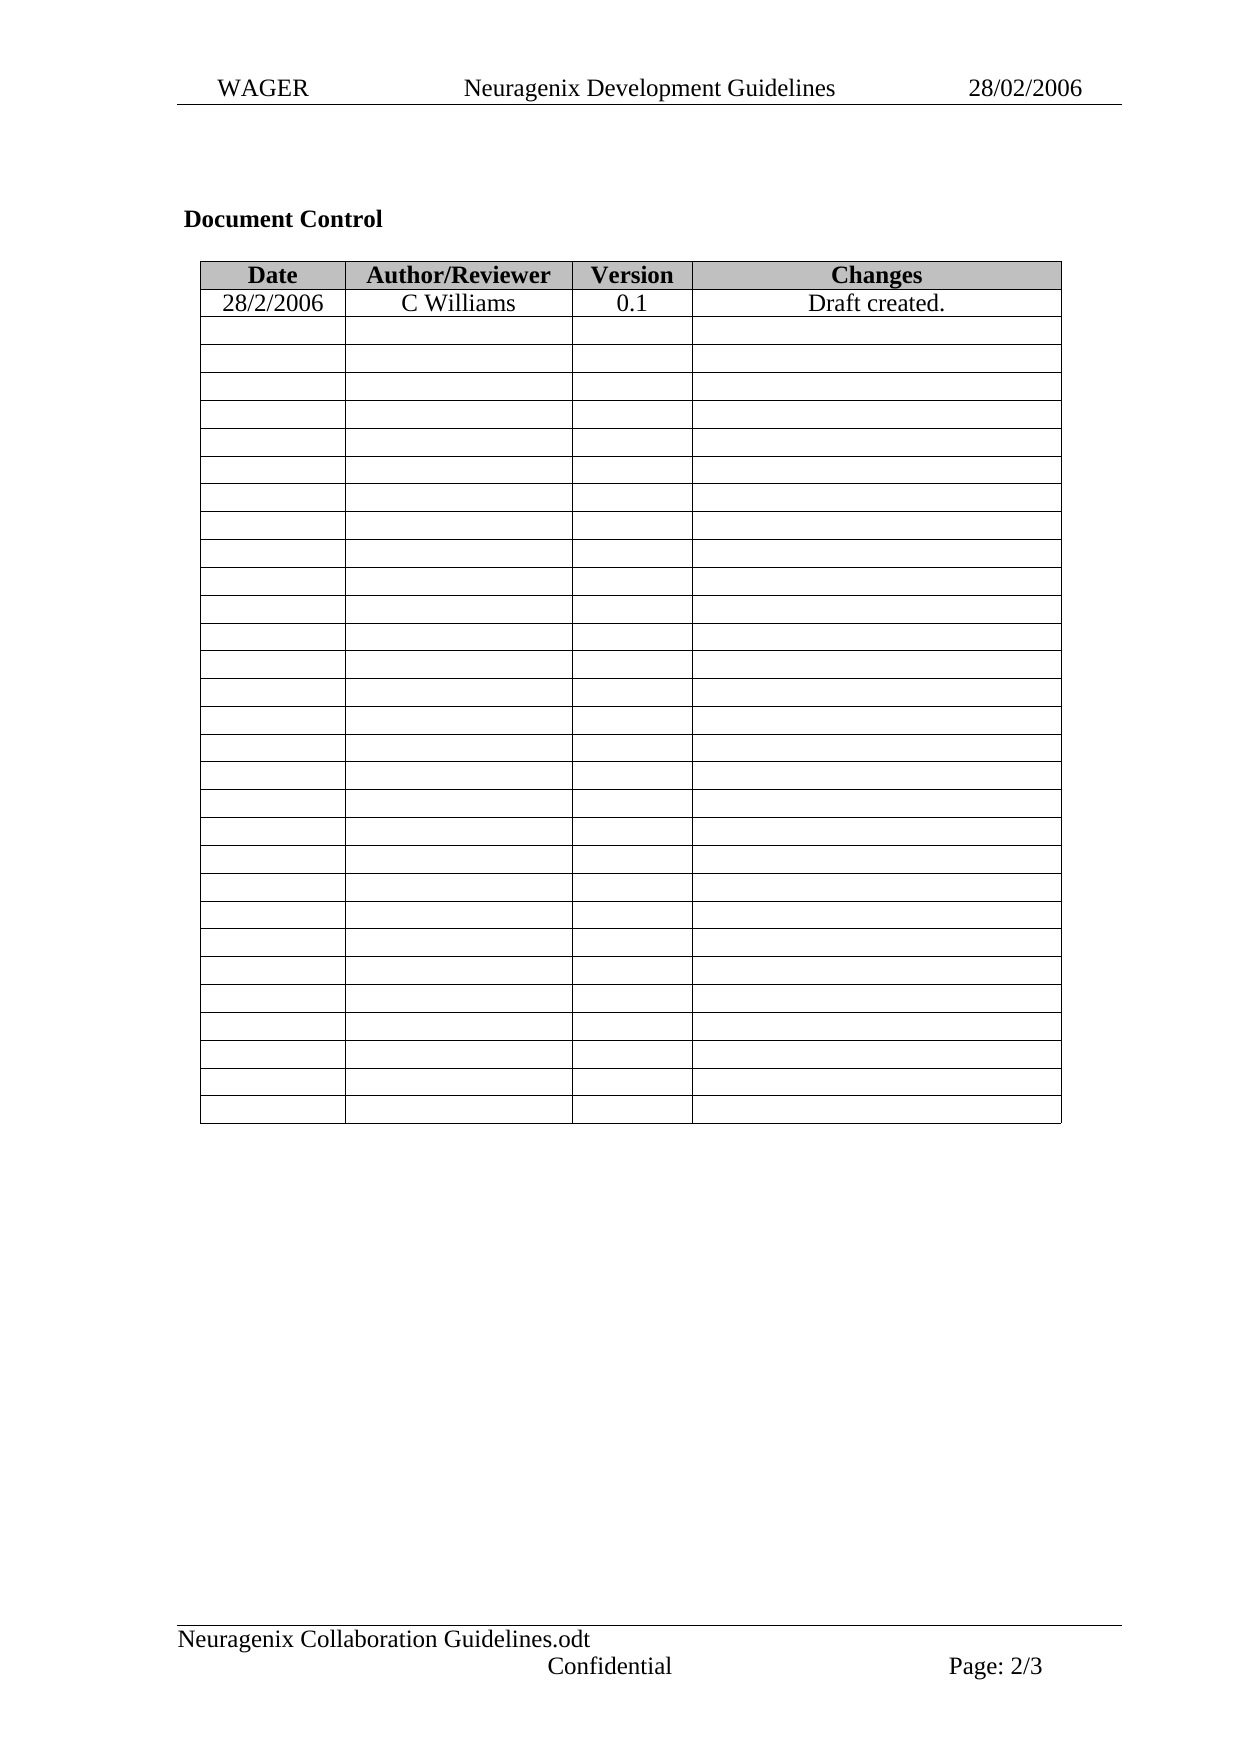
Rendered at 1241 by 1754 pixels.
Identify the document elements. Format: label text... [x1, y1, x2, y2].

text Document Control [177, 205, 1122, 233]
table_cell [573, 373, 692, 400]
table_cell [693, 373, 1061, 400]
table_cell [573, 874, 692, 901]
table_cell [573, 762, 692, 789]
table_cell [346, 1013, 572, 1039]
table_cell [693, 1041, 1061, 1067]
table_cell [346, 790, 572, 817]
table_cell [573, 651, 692, 678]
table_cell [693, 929, 1061, 956]
table_cell [693, 846, 1061, 873]
table_cell Draft created. [693, 290, 1061, 316]
table_cell [693, 679, 1061, 706]
table_cell [201, 568, 345, 594]
table_cell [573, 596, 692, 622]
table_cell [693, 985, 1061, 1012]
table_cell [573, 624, 692, 650]
table_cell [201, 651, 345, 678]
table_cell [693, 818, 1061, 845]
table_cell [573, 846, 692, 873]
table_cell [346, 1069, 572, 1095]
table_cell [573, 735, 692, 761]
table_cell [346, 874, 572, 901]
table_cell [693, 762, 1061, 789]
table_cell [201, 484, 345, 511]
table_cell [201, 707, 345, 734]
table_cell [346, 929, 572, 956]
table_cell [693, 484, 1061, 511]
table_cell [573, 1041, 692, 1067]
table_cell [573, 985, 692, 1012]
table_cell [693, 568, 1061, 594]
table_cell [693, 512, 1061, 539]
table_header Date [201, 262, 345, 289]
table_cell [201, 679, 345, 706]
table_cell 28/2/2006 [201, 290, 345, 316]
table_cell [346, 651, 572, 678]
table_cell [346, 818, 572, 845]
table_cell [573, 317, 692, 344]
table_cell [573, 457, 692, 483]
table_cell [693, 429, 1061, 456]
table_cell [573, 929, 692, 956]
table_cell [201, 902, 345, 928]
table_cell [693, 707, 1061, 734]
table_cell [693, 345, 1061, 372]
table_cell [346, 540, 572, 567]
table_cell [346, 735, 572, 761]
table_cell [201, 762, 345, 789]
table_cell [201, 401, 345, 428]
table_cell [693, 735, 1061, 761]
table_cell [573, 401, 692, 428]
table_cell [346, 373, 572, 400]
table_cell [201, 957, 345, 984]
table_cell C Williams [346, 290, 572, 316]
table_cell [693, 651, 1061, 678]
table_cell [693, 1096, 1061, 1123]
table_cell [573, 818, 692, 845]
table_cell [693, 401, 1061, 428]
table_cell [346, 457, 572, 483]
table_cell [346, 985, 572, 1012]
table_header Version [573, 262, 692, 289]
table_cell [346, 902, 572, 928]
table_cell [201, 429, 345, 456]
table_cell [693, 624, 1061, 650]
table_cell [201, 1013, 345, 1039]
table_cell [346, 429, 572, 456]
table_cell [573, 429, 692, 456]
table_cell [346, 568, 572, 594]
table_cell [573, 1069, 692, 1095]
table_cell [201, 818, 345, 845]
table_cell [693, 874, 1061, 901]
table_cell [346, 1096, 572, 1123]
table_cell [201, 624, 345, 650]
table_cell [573, 568, 692, 594]
table_cell [693, 1013, 1061, 1039]
table_cell [346, 317, 572, 344]
table_cell [346, 846, 572, 873]
table_cell [346, 957, 572, 984]
table_cell [573, 512, 692, 539]
table_cell [201, 1069, 345, 1095]
table_cell [201, 1096, 345, 1123]
table_cell [201, 790, 345, 817]
table_cell [201, 540, 345, 567]
table_cell [693, 317, 1061, 344]
table_cell [201, 457, 345, 483]
table_cell [201, 735, 345, 761]
table_cell [573, 957, 692, 984]
table_cell [201, 512, 345, 539]
table_cell [346, 707, 572, 734]
table_cell [201, 373, 345, 400]
table_cell [201, 929, 345, 956]
table_cell [573, 345, 692, 372]
table_cell [201, 874, 345, 901]
table_cell [693, 902, 1061, 928]
table_cell [346, 596, 572, 622]
table_cell [573, 679, 692, 706]
table_cell [693, 596, 1061, 622]
table_cell [693, 540, 1061, 567]
table_cell [693, 1069, 1061, 1095]
table_cell [693, 457, 1061, 483]
table_cell [346, 679, 572, 706]
table_cell [201, 1041, 345, 1067]
table_cell [693, 957, 1061, 984]
table_cell [573, 902, 692, 928]
table_cell [573, 1096, 692, 1123]
table_cell [201, 985, 345, 1012]
table_cell [346, 624, 572, 650]
table_cell [693, 790, 1061, 817]
table_cell [346, 484, 572, 511]
table_cell [573, 790, 692, 817]
table_cell [201, 846, 345, 873]
table_cell [346, 762, 572, 789]
table_cell [573, 1013, 692, 1039]
table_cell [346, 345, 572, 372]
table_cell [201, 345, 345, 372]
table_header Changes [693, 262, 1061, 289]
table_cell 0.1 [573, 290, 692, 316]
table_cell [346, 1041, 572, 1067]
table_cell [573, 540, 692, 567]
table_cell [573, 707, 692, 734]
table_cell [346, 512, 572, 539]
table_cell [201, 317, 345, 344]
table_cell [201, 596, 345, 622]
table_cell [346, 401, 572, 428]
table_cell [573, 484, 692, 511]
table_header Author/Reviewer [346, 262, 572, 289]
